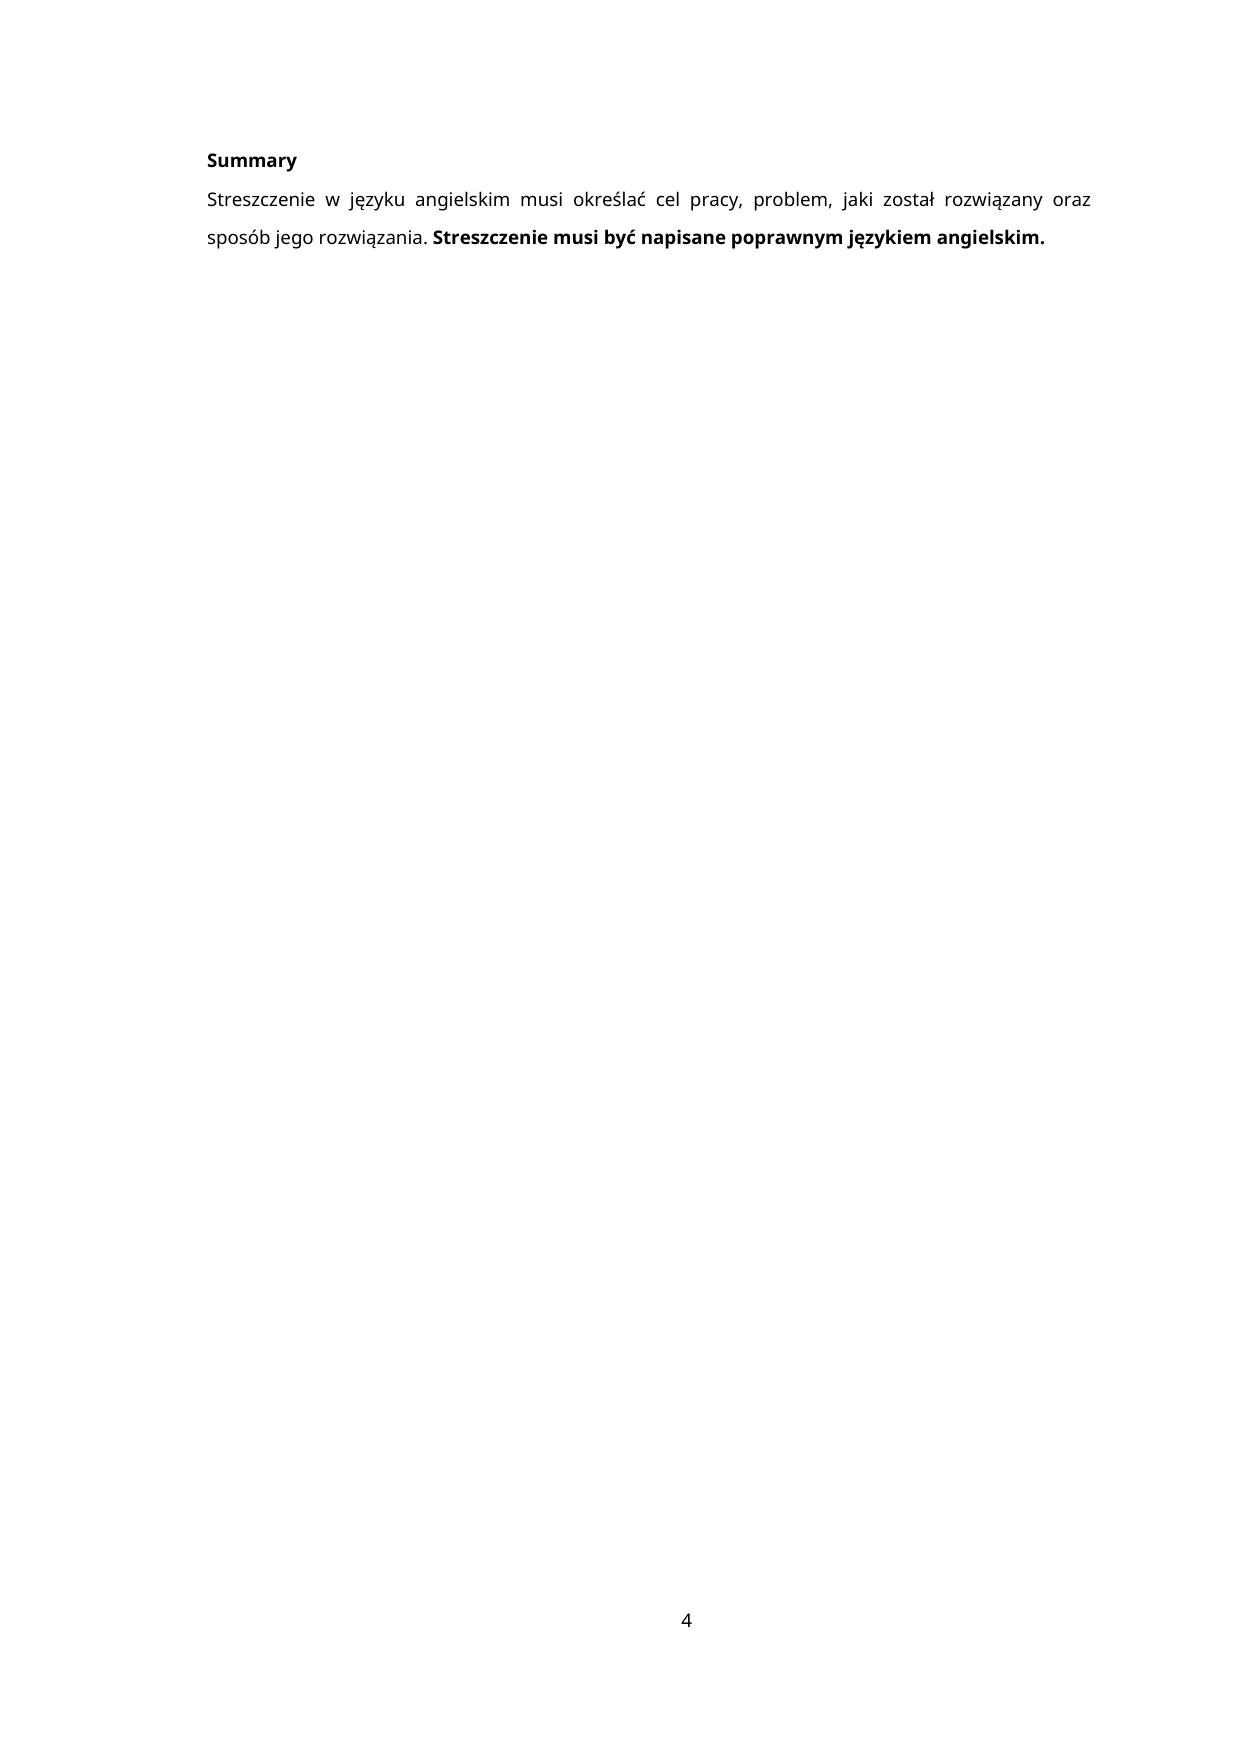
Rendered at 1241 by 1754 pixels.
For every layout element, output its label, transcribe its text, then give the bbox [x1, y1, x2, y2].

text Summary [207, 148, 1092, 173]
text Streszczenie w języku angielskim musi określać cel pracy, problem, jaki został rozwiązany oraz sposób jego rozwiązania. Streszczenie musi być napisane poprawnym językiem angielskim. [207, 186, 1092, 250]
